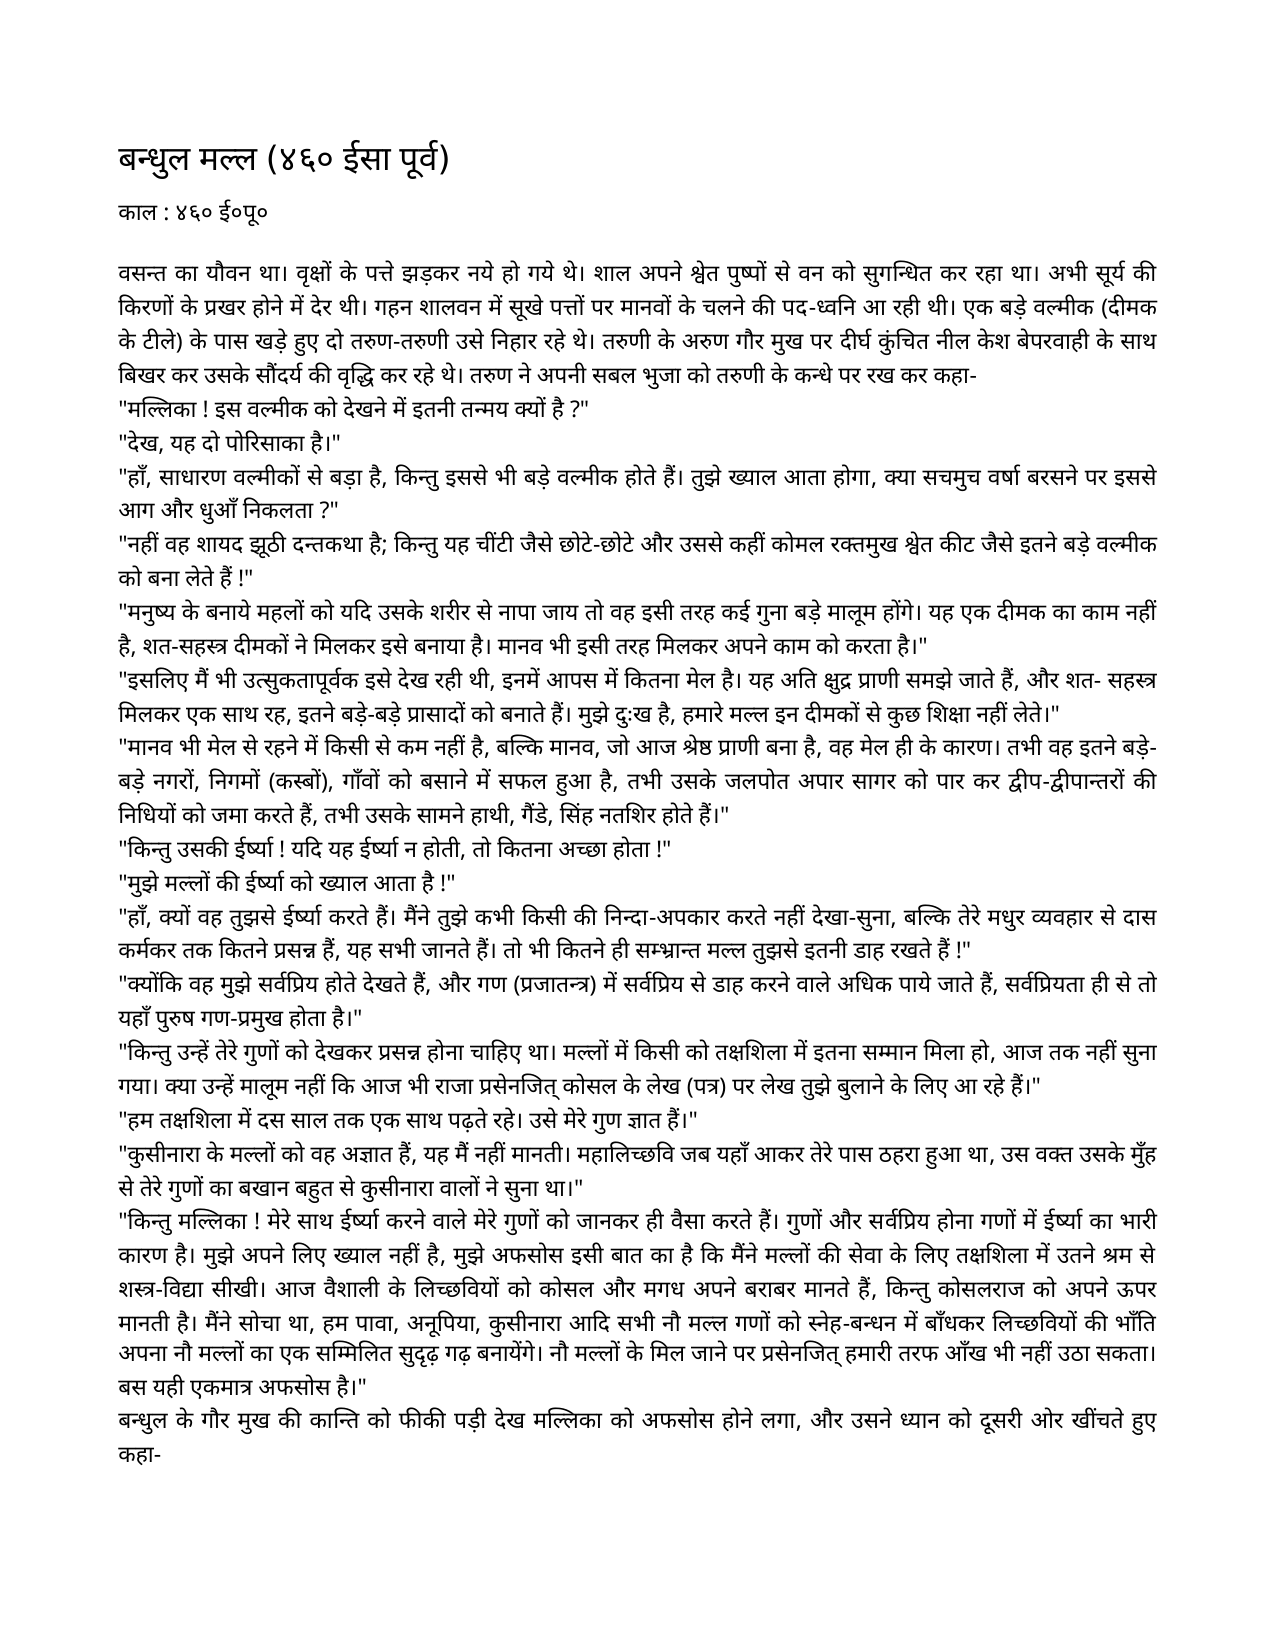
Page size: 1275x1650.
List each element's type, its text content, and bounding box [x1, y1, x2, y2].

text "मानव भी मेल से रहने में किसी से कम नहीं है, बल्कि मानव, जो आज श्रेष्ठ प्राणी बना है, वह मेल ही के कारण। तभी वह इतने बड़े-बड़े नगरों, निगमों (कस्बों), गाँवों को बसाने में सफल हुआ है, तभी उसके जलपोत अपार सागर को पार कर द्वीप-द्वीपान्तरों की निधियों को जमा करते हैं, तभी उसके सामने हाथी, गैंडे, सिंह नतशिर होते हैं।" [118, 731, 1157, 833]
text "मल्लिका ! इस वल्मीक को देखने में इतनी तन्मय क्यों है ?" [118, 393, 1157, 427]
text बन्धुल के गौर मुख की कान्ति को फीकी पड़ी देख मल्लिका को अफसोस होने लगा, और उसने ध्यान को दूसरी ओर खींचते हुए कहा- [118, 1404, 1157, 1472]
text "किन्तु मल्लिका ! मेरे साथ ईर्ष्या करने वाले मेरे गुणों को जानकर ही वैसा करते हैं। गुणों और सर्वप्रिय होना गणों में ईर्ष्या का भारी कारण है। मुझे अपने लिए ख्याल नहीं है, मुझे अफसोस इसी बात का है कि मैंने मल्लों की सेवा के लिए तक्षशिला में उतने श्रम से शस्त्र-विद्या सीखी। आज वैशाली के लिच्छवियों को कोसल और मगध अपने बराबर मानते हैं, किन्तु कोसलराज को अपने ऊपर मानती है। मैंने सोचा था, हम पावा, अनूपिया, कुसीनारा आदि सभी नौ मल्ल गणों को स्नेह-बन्धन में बाँधकर लिच्छवियों की भाँति अपना नौ मल्लों का एक सम्मिलित सुदृढ़ गढ़ बनायेंगे। नौ मल्लों के मिल जाने पर प्रसेनजित् हमारी तरफ आँख भी नहीं उठा सकता। बस यही एकमात्र अफसोस है।" [118, 1205, 1157, 1404]
text "नहीं वह शायद झूठी दन्तकथा है; किन्तु यह चींटी जैसे छोटे-छोटे और उससे कहीं कोमल रक्तमुख श्वेत कीट जैसे इतने बड़े वल्मीक को बना लेते हैं !" [118, 528, 1157, 596]
text "मनुष्य के बनाये महलों को यदि उसके शरीर से नापा जाय तो वह इसी तरह कई गुना बड़े मालूम होंगे। यह एक दीमक का काम नहीं है, शत-सहस्त्र दीमकों ने मिलकर इसे बनाया है। मानव भी इसी तरह मिलकर अपने काम को करता है।" [118, 596, 1157, 664]
text वसन्त का यौवन था। वृक्षों के पत्ते झड़कर नये हो गये थे। शाल अपने श्वेत पुष्पों से वन को सुगन्धित कर रहा था। अभी सूर्य की किरणों के प्रखर होने में देर थी। गहन शालवन में सूखे पत्तों पर मानवों के चलने की पद-ध्वनि आ रही थी। एक बड़े वल्मीक (दीमक के टीले) के पास खड़े हुए दो तरुण-तरुणी उसे निहार रहे थे। तरुणी के अरुण गौर मुख पर दीर्घ कुंचित नील केश बेपरवाही के साथ बिखर कर उसके सौंदर्य की वृद्धि कर रहे थे। तरुण ने अपनी सबल भुजा को तरुणी के कन्धे पर रख कर कहा- [118, 261, 1157, 393]
text "क्योंकि वह मुझे सर्वप्रिय होते देखते हैं, और गण (प्रजातन्त्र) में सर्वप्रिय से डाह करने वाले अधिक पाये जाते हैं, सर्वप्रियता ही से तो यहाँ पुरुष गण-प्रमुख होता है।" [118, 968, 1157, 1036]
text "इसलिए मैं भी उत्सुकतापूर्वक इसे देख रही थी, इनमें आपस में कितना मेल है। यह अति क्षुद्र प्राणी समझे जाते हैं, और शत- सहस्त्र मिलकर एक साथ रह, इतने बड़े-बड़े प्रासादों को बनाते हैं। मुझे दुःख है, हमारे मल्ल इन दीमकों से कुछ शिक्षा नहीं लेते।" [118, 664, 1157, 731]
subtitle बन्धुल मल्ल (४६० ईसा पूर्व) [118, 139, 1157, 184]
text "देख, यह दो पोरिसाका है।" [118, 427, 1157, 461]
text "हाँ, क्यों वह तुझसे ईर्ष्या करते हैं। मैंने तुझे कभी किसी की निन्दा-अपकार करते नहीं देखा-सुना, बल्कि तेरे मधुर व्यवहार से दास कर्मकर तक कितने प्रसन्न हैं, यह सभी जानते हैं। तो भी कितने ही सम्भ्रान्त मल्ल तुझसे इतनी डाह रखते हैं !" [118, 901, 1157, 968]
text "किन्तु उन्हें तेरे गुणों को देखकर प्रसन्न होना चाहिए था। मल्लों में किसी को तक्षशिला में इतना सम्मान मिला हो, आज तक नहीं सुना गया। क्या उन्हें मालूम नहीं कि आज भी राजा प्रसेनजित् कोसल के लेख (पत्र) पर लेख तुझे बुलाने के लिए आ रहे हैं।" [118, 1036, 1157, 1104]
text "किन्तु उसकी ईर्ष्या ! यदि यह ईर्ष्या न होती, तो कितना अच्छा होता !" [118, 833, 1157, 867]
text "हाँ, साधारण वल्मीकों से बड़ा है, किन्तु इससे भी बड़े वल्मीक होते हैं। तुझे ख्याल आता होगा, क्या सचमुच वर्षा बरसने पर इससे आग और धुआँ निकलता ?" [118, 461, 1157, 528]
text "हम तक्षशिला में दस साल तक एक साथ पढ़ते रहे। उसे मेरे गुण ज्ञात हैं।" [118, 1104, 1157, 1138]
text काल : ४६० ई०पू० [118, 196, 1157, 230]
text "कुसीनारा के मल्लों को वह अज्ञात हैं, यह मैं नहीं मानती। महालिच्छवि जब यहाँ आकर तेरे पास ठहरा हुआ था, उस वक्त उसके मुँह से तेरे गुणों का बखान बहुत से कुसीनारा वालों ने सुना था।" [118, 1138, 1157, 1205]
text "मुझे मल्लों की ईर्ष्या को ख्याल आता है !" [118, 867, 1157, 901]
